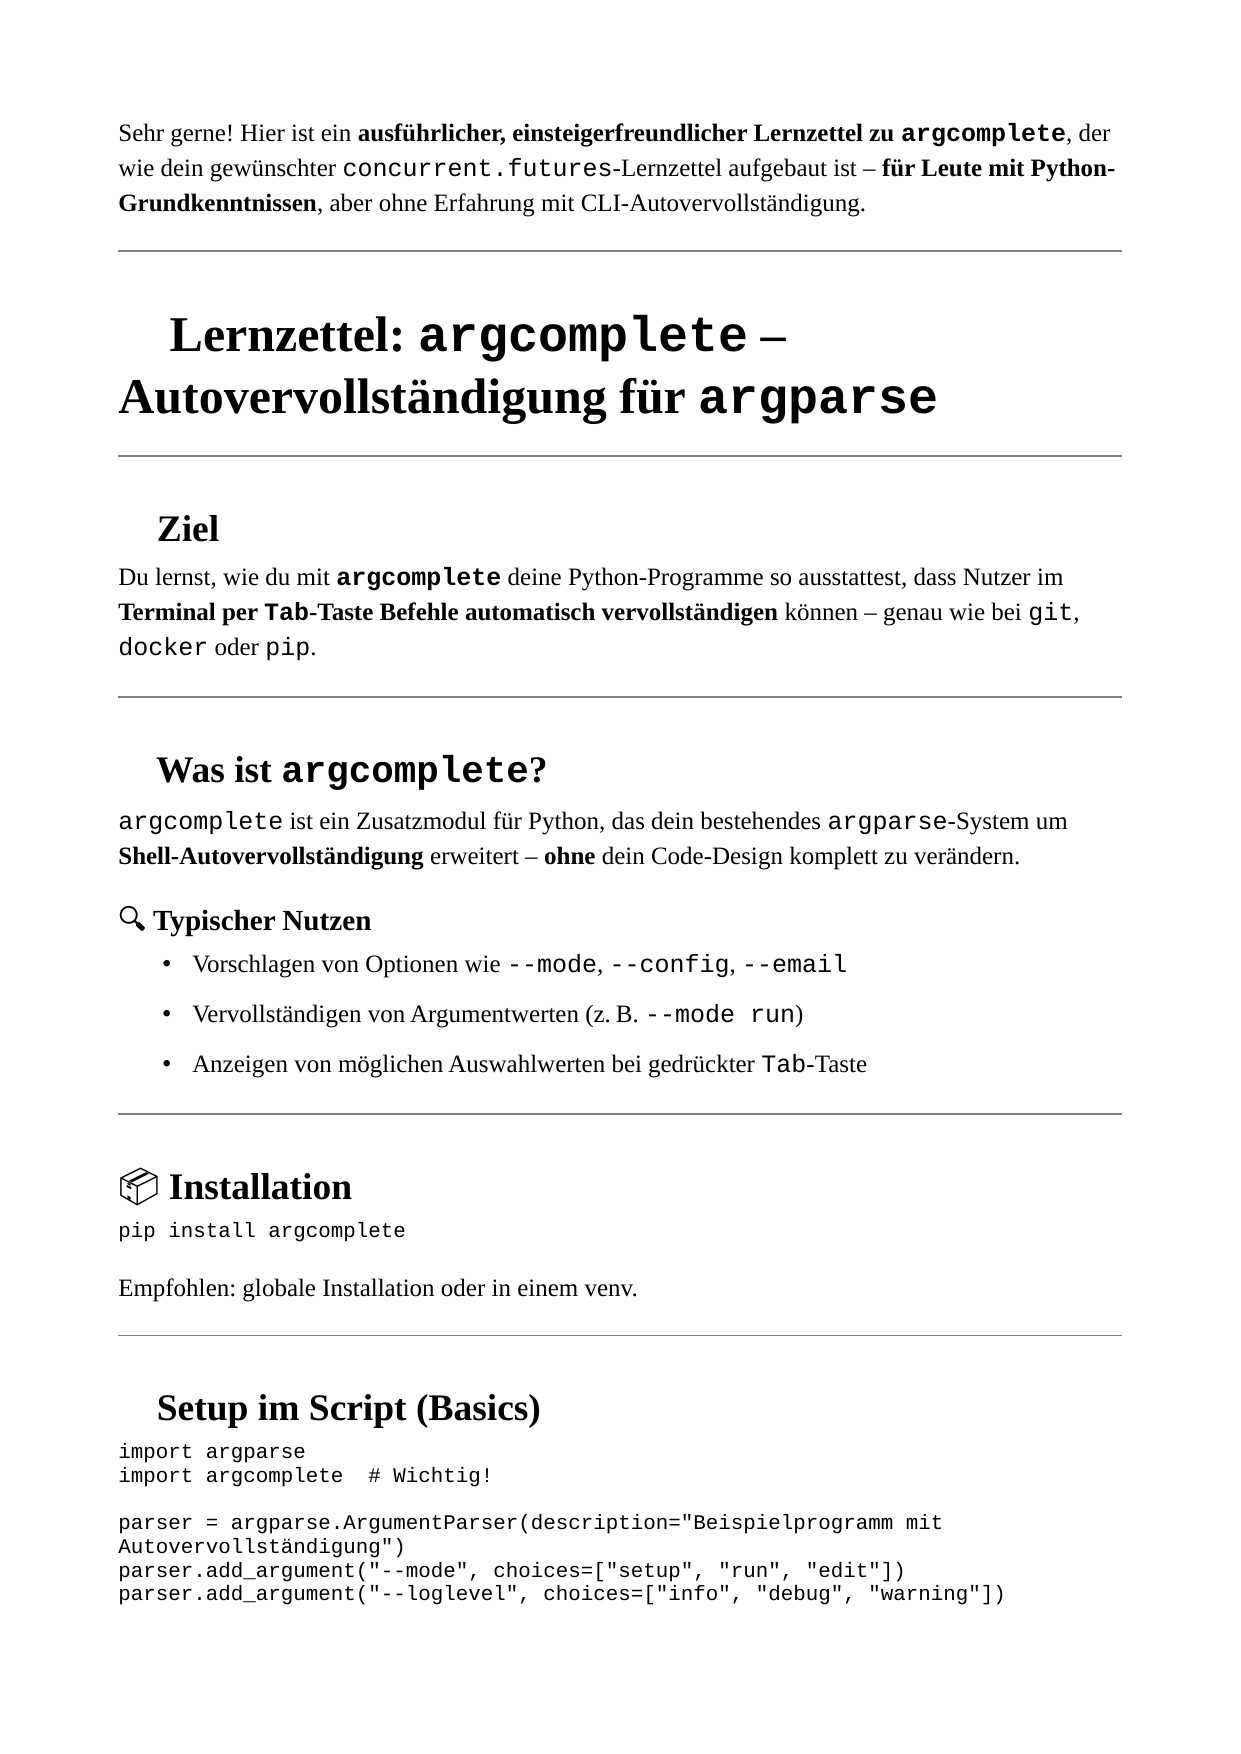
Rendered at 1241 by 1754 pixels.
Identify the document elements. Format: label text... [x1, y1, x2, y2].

text parser.add_argument("--loglevel", choices=["info", "debug", "warning"]) [118, 1583, 1122, 1607]
subtitle 📦 Installation [118, 1164, 1122, 1207]
text argcomplete ist ein Zusatzmodul für Python, das dein bestehendes argparse-System um Shell-Autovervollständigung erweitert – ohne dein Code-Design komplett zu verändern. [118, 806, 1122, 870]
list Vorschlagen von Optionen wie --mode, --config, --email [162, 949, 1122, 980]
text pip install argcomplete [118, 1220, 1122, 1243]
subtitle 🔍 Typischer Nutzen [118, 903, 1122, 937]
text Empfohlen: globale Installation oder in einem venv. [118, 1273, 1122, 1302]
subtitle 🧩 Was ist argcomplete? [118, 747, 1122, 793]
text Du lernst, wie du mit argcomplete deine Python-Programme so ausstattest, dass Nutzer im Terminal per Tab-Taste Befehle automatisch vervollständigen können – genau wie bei git, docker oder pip. [118, 562, 1122, 663]
list Anzeigen von möglichen Auswahlwerten bei gedrückter Tab-Taste [162, 1049, 1122, 1080]
text import argparse [118, 1441, 1122, 1465]
text Sehr gerne! Hier ist ein ausführlicher, einsteigerfreundlicher Lernzettel zu argcomplete, der wie dein gewünschter concurrent.futures-Lernzettel aufgebaut ist – für Leute mit Python-Grundkenntnissen, aber ohne Erfahrung mit CLI-Autovervollständigung. [118, 118, 1122, 217]
list Vervollständigen von Argumentwerten (z. B. --mode run) [162, 999, 1122, 1030]
text parser = argparse.ArgumentParser(description="Beispielprogramm mit Autovervollständigung") [118, 1512, 1122, 1559]
subtitle 🔧 Setup im Script (Basics) [118, 1386, 1122, 1429]
subtitle 🧠 Lernzettel: argcomplete – Autovervollständigung für argparse [118, 305, 1122, 428]
text import argcomplete # Wichtig! [118, 1465, 1122, 1489]
subtitle ✅ Ziel [118, 506, 1122, 549]
text parser.add_argument("--mode", choices=["setup", "run", "edit"]) [118, 1559, 1122, 1583]
